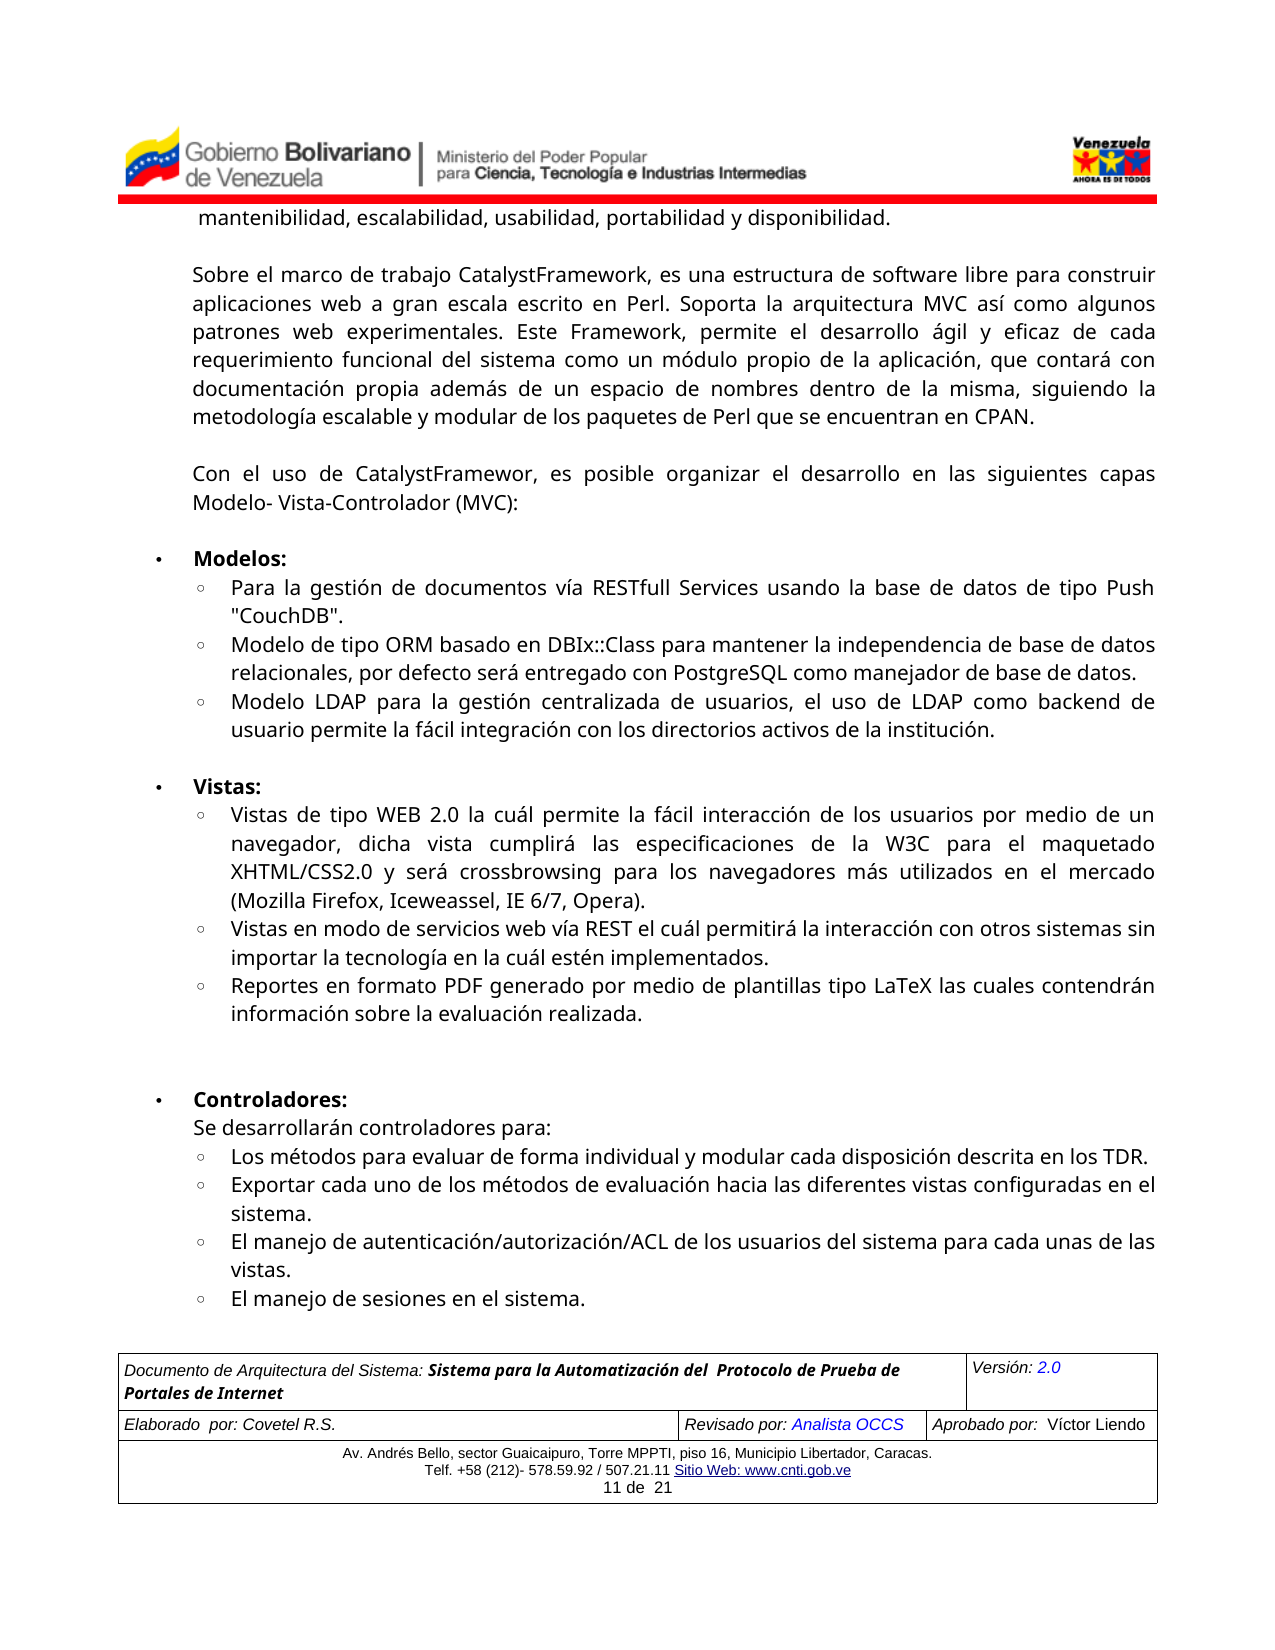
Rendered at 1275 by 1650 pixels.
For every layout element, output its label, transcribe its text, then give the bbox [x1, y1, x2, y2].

list Los métodos para evaluar de forma individual y modular cada disposición descrita en los TDR. [193, 1142, 1157, 1170]
text Sobre el marco de trabajo CatalystFramework, es una estructura de software libre para construir aplicaciones web a gran escala escrito en Perl. Soporta la arquitectura MVC así como algunos patrones web experimentales. Este Framework, permite el desarrollo ágil y eficaz de cada requerimiento funcional del sistema como un módulo propio de la aplicación, que contará con documentación propia además de un espacio de nombres dentro de la misma, siguiendo la metodología escalable y modular de los paquetes de Perl que se encuentran en CPAN. [192, 260, 1157, 431]
list El manejo de sesiones en el sistema. [193, 1284, 1157, 1312]
list Vistas en modo de servicios web vía REST el cuál permitirá la interacción con otros sistemas sin importar la tecnología en la cuál estén implementados. [193, 914, 1157, 971]
list Modelo LDAP para la gestión centralizada de usuarios, el uso de LDAP como backend de usuario permite la fácil integración con los directorios activos de la institución. [193, 687, 1157, 744]
list Modelos: [156, 544, 1157, 573]
list Reportes en formato PDF generado por medio de plantillas tipo LaTeX las cuales contendrán información sobre la evaluación realizada. [193, 971, 1157, 1028]
list Vistas de tipo WEB 2.0 la cuál permite la fácil interacción de los usuarios por medio de un navegador, dicha vista cumplirá las especificaciones de la W3C para el maquetado XHTML/CSS2.0 y será crossbrowsing para los navegadores más utilizados en el mercado (Mozilla Firefox, Iceweassel, IE 6/7, Opera). [193, 801, 1157, 914]
list Exportar cada uno de los métodos de evaluación hacia las diferentes vistas configuradas en el sistema. [193, 1170, 1157, 1227]
text Con el uso de CatalystFramewor, es posible organizar el desarrollo en las siguientes capas Modelo- Vista-Controlador (MVC): [192, 459, 1157, 516]
list Para la gestión de documentos vía RESTfull Services usando la base de datos de tipo Push "CouchDB". [193, 573, 1157, 630]
list El manejo de autenticación/autorización/ACL de los usuarios del sistema para cada unas de las vistas. [193, 1227, 1157, 1284]
list Se desarrollarán controladores para: [156, 1113, 1157, 1142]
picture [118, 118, 1157, 204]
text mantenibilidad, escalabilidad, usabilidad, portabilidad y disponibilidad. [198, 204, 1157, 232]
list Modelo de tipo ORM basado en DBIx::Class para mantener la independencia de base de datos relacionales, por defecto será entregado con PostgreSQL como manejador de base de datos. [193, 630, 1157, 687]
list Vistas: [156, 772, 1157, 801]
list Controladores: [156, 1085, 1157, 1113]
